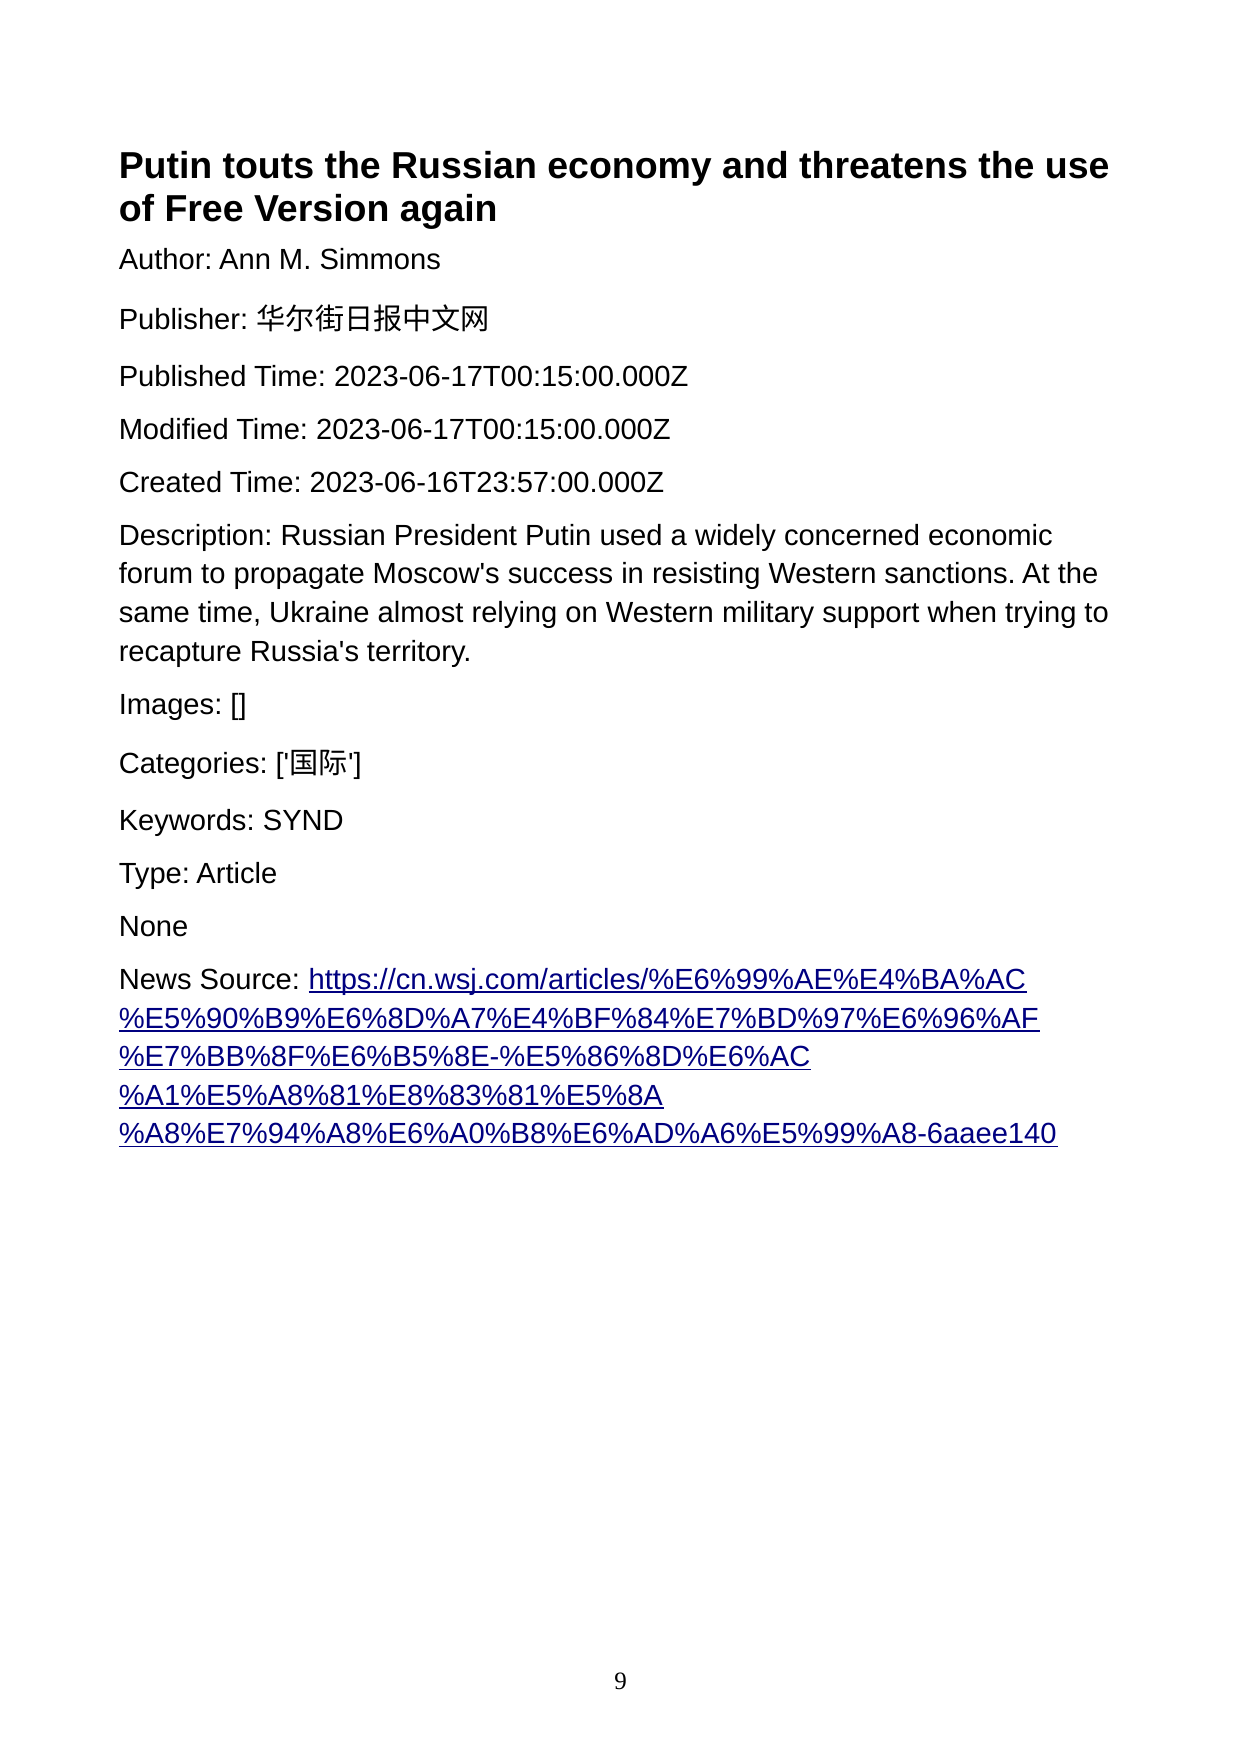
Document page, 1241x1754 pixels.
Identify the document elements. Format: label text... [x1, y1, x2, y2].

text Published Time: 2023-06-17T00:15:00.000Z [118, 358, 1122, 392]
text Publisher: 华尔街日报中文网 [118, 295, 1122, 338]
text News Source: https://cn.wsj.com/articles/%E6%99%AE%E4%BA%AC%E5%90%B9%E6%8D%A7%E4%BF%84%E7%BD%97%E6%96%AF%E7%BB%8F%E6%B5%8E-%E5%86%8D%E6%AC%A1%E5%A8%81%E8%83%81%E5%8A%A8%E7%94%A8%E6%A0%B8%E6%AD%A6%E5%99%A8-6aaee140 [118, 962, 1122, 1150]
text Type: Article [118, 856, 1122, 889]
text Images: [] [118, 687, 1122, 720]
text Author: Ann M. Simmons [118, 242, 1122, 276]
subtitle Putin touts the Russian economy and threatens the use of Free Version again [118, 143, 1122, 230]
text Modified Time: 2023-06-17T00:15:00.000Z [118, 412, 1122, 445]
text Created Time: 2023-06-16T23:57:00.000Z [118, 465, 1122, 498]
text Categories: ['国际'] [118, 740, 1122, 782]
text Keywords: SYND [118, 803, 1122, 836]
text Description: Russian President Putin used a widely concerned economic forum to propagate Moscow's success in resisting Western sanctions. At the same time, Ukraine almost relying on Western military support when trying to recapture Russia's territory. [118, 518, 1122, 667]
text None [118, 909, 1122, 943]
